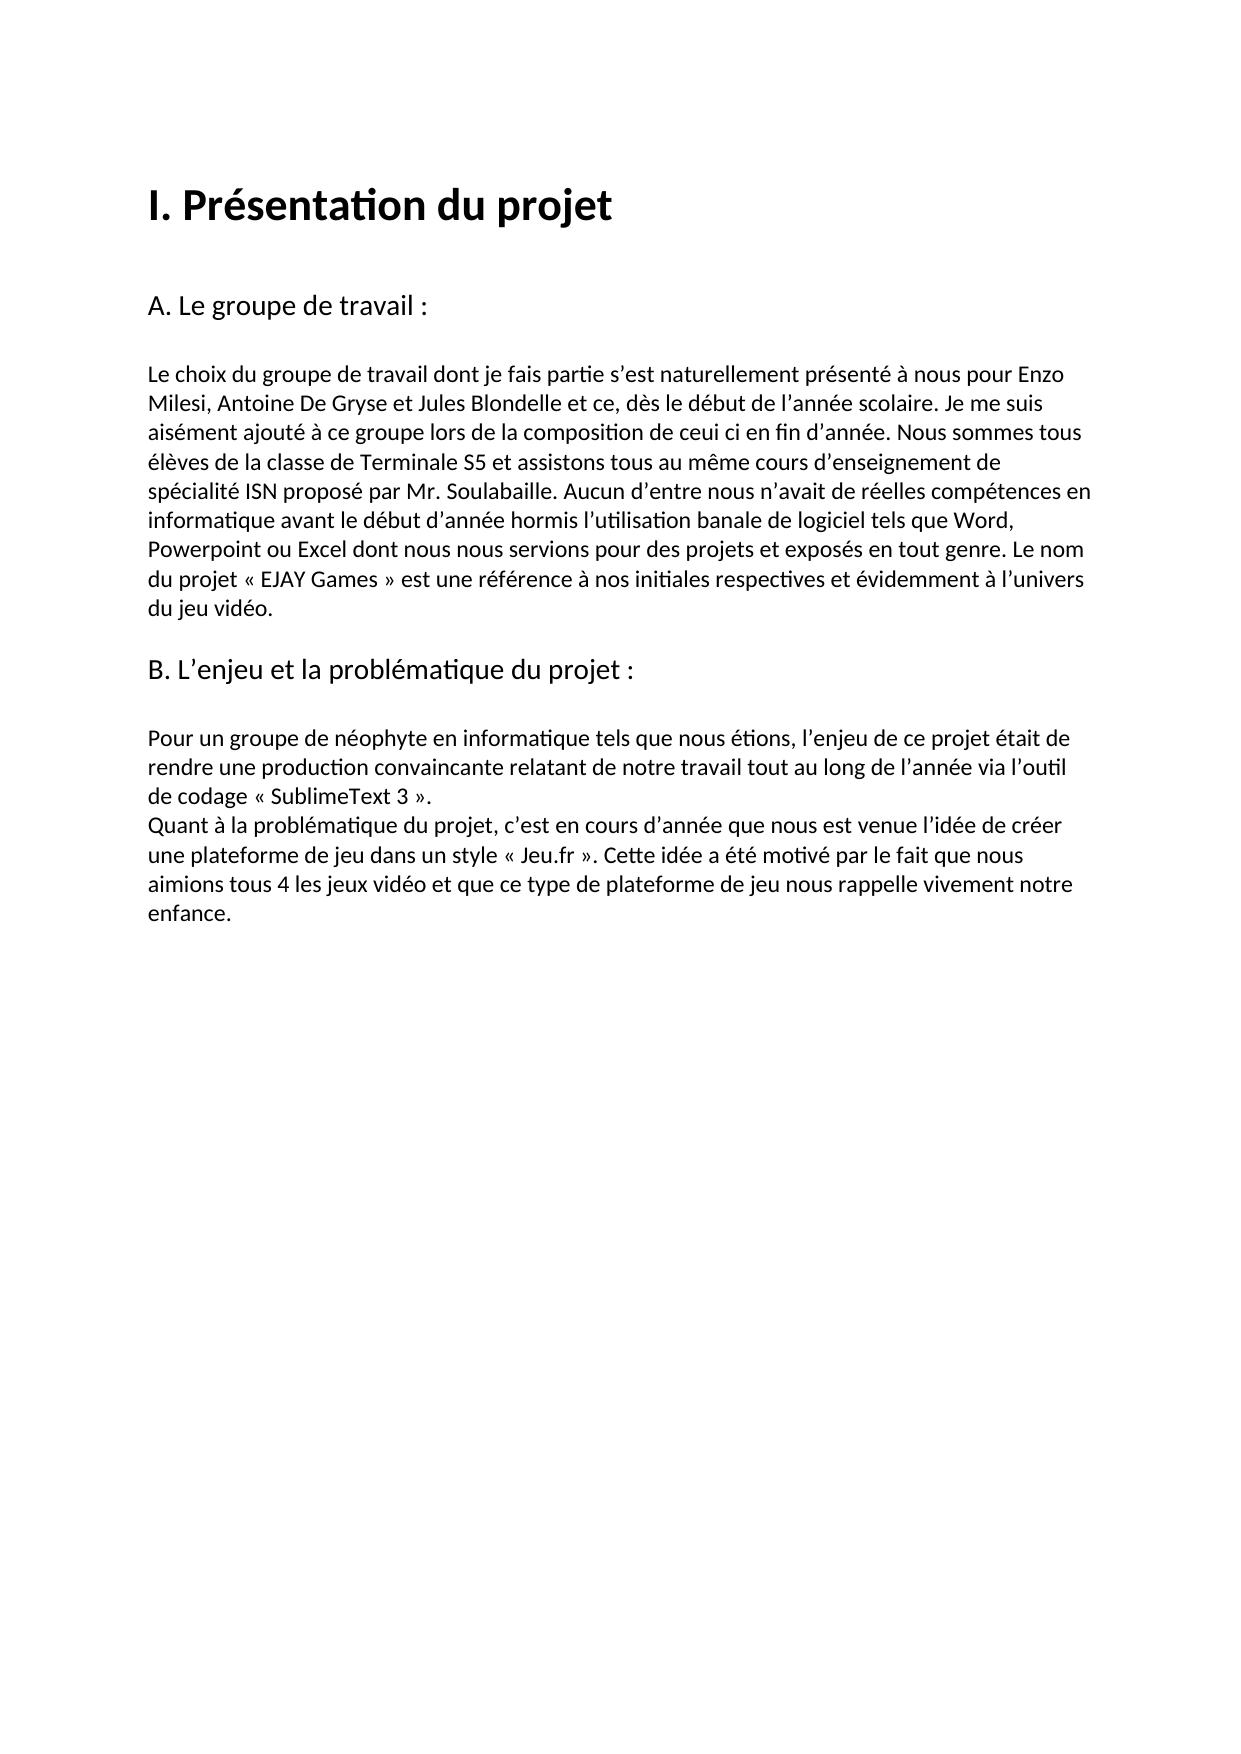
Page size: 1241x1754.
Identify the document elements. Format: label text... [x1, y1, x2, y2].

text Quant à la problématique du projet, c’est en cours d’année que nous est venue l’idée de créer une plateforme de jeu dans un style « Jeu.fr ». Cette idée a été motivé par le fait que nous aimions tous 4 les jeux vidéo et que ce type de plateforme de jeu nous rappelle vivement notre enfance. [148, 811, 1093, 928]
text B. L’enjeu et la problématique du projet : [148, 651, 1093, 687]
text A. Le groupe de travail : [148, 287, 1093, 323]
text I. Présentation du projet [148, 176, 1093, 232]
text Le choix du groupe de travail dont je fais partie s’est naturellement présenté à nous pour Enzo Milesi, Antoine De Gryse et Jules Blondelle et ce, dès le début de l’année scolaire. Je me suis aisément ajouté à ce groupe lors de la composition de ceui ci en fin d’année. Nous sommes tous élèves de la classe de Terminale S5 et assistons tous au même cours d’enseignement de spécialité ISN proposé par Mr. Soulabaille. Aucun d’entre nous n’avait de réelles compétences en informatique avant le début d’année hormis l’utilisation banale de logiciel tels que Word, Powerpoint ou Excel dont nous nous servions pour des projets et exposés en tout genre. Le nom du projet « EJAY Games » est une référence à nos initiales respectives et évidemment à l’univers du jeu vidéo. [148, 359, 1093, 622]
text Pour un groupe de néophyte en informatique tels que nous étions, l’enjeu de ce projet était de rendre une production convaincante relatant de notre travail tout au long de l’année via l’outil de codage « SublimeText 3 ». [148, 723, 1093, 811]
